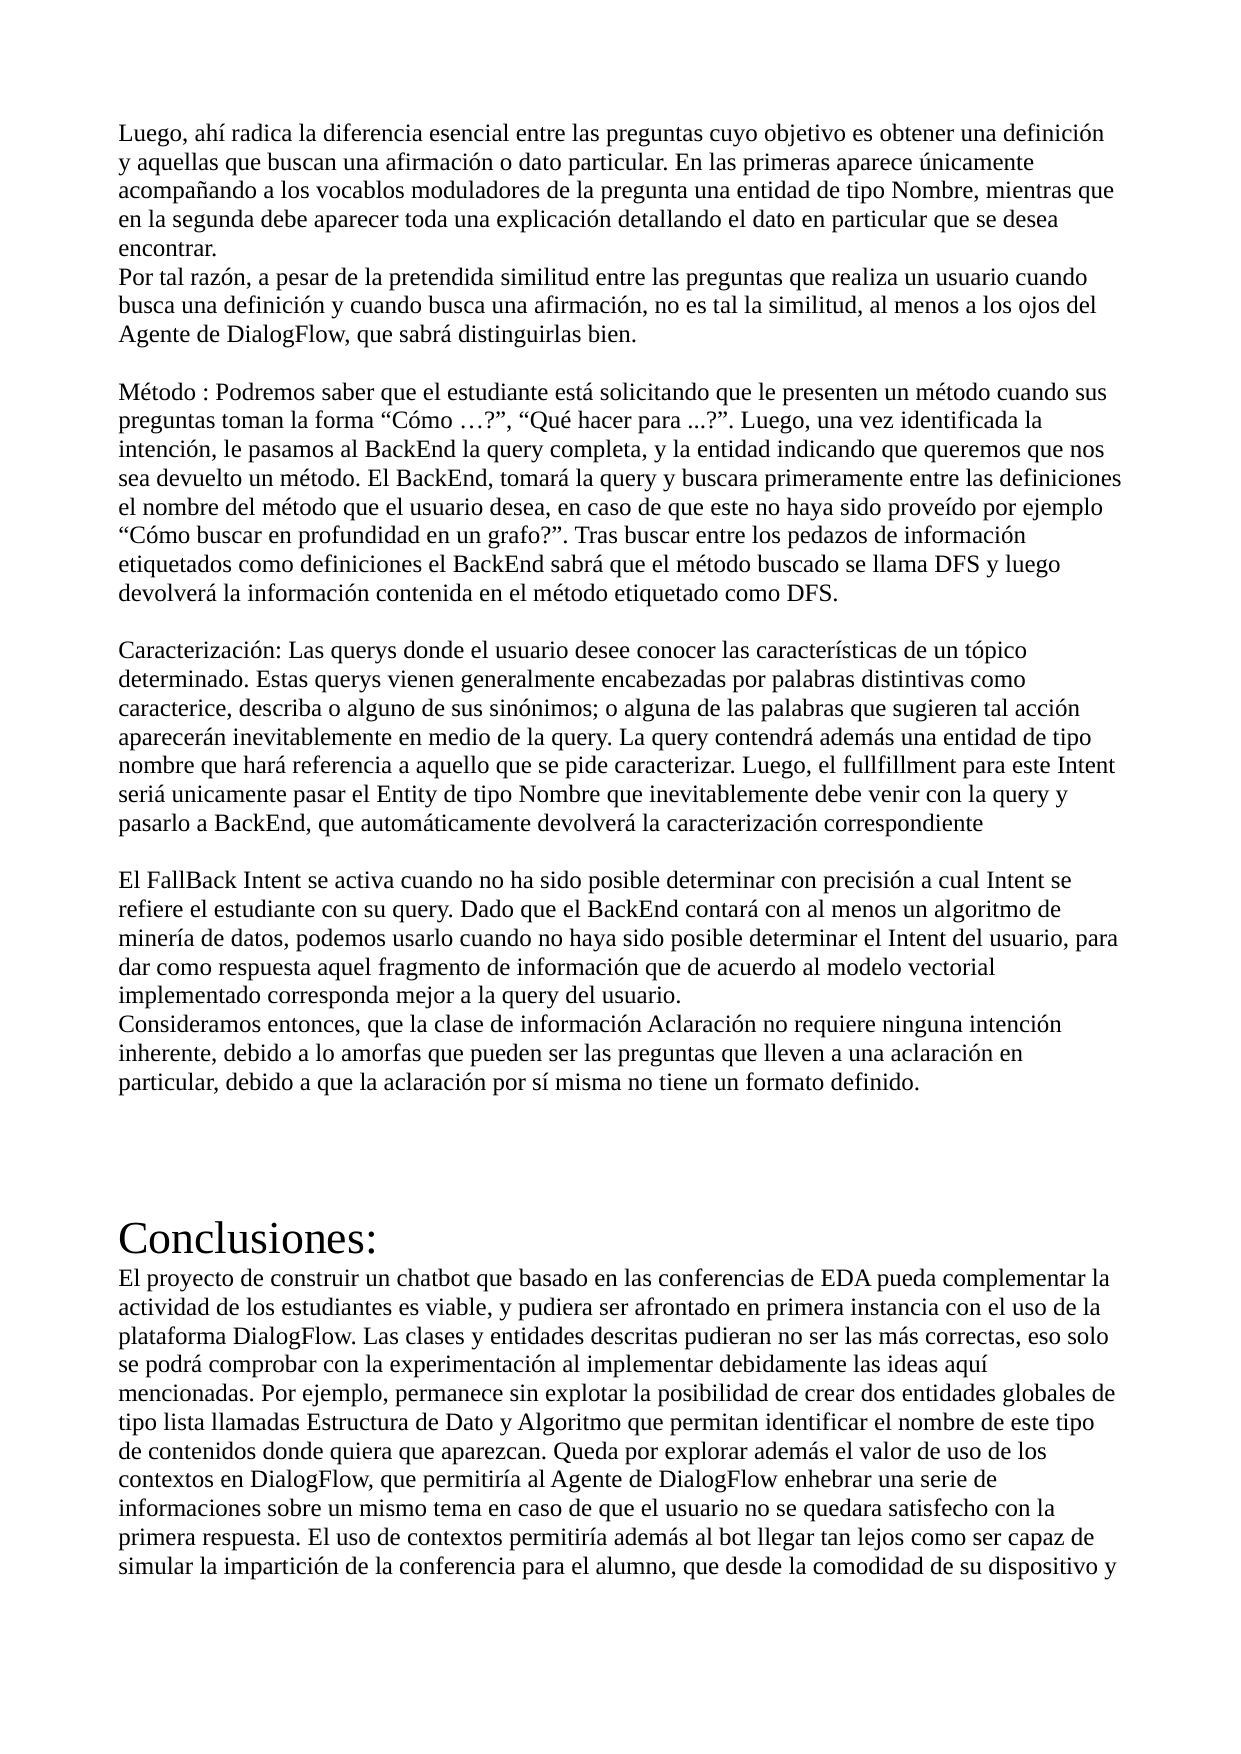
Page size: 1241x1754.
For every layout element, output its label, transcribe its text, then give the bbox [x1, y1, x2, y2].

text El proyecto de construir un chatbot que basado en las conferencias de EDA pueda complementar la actividad de los estudiantes es viable, y pudiera ser afrontado en primera instancia con el uso de la plataforma DialogFlow. Las clases y entidades descritas pudieran no ser las más correctas, eso solo se podrá comprobar con la experimentación al implementar debidamente las ideas aquí mencionadas. Por ejemplo, permanece sin explotar la posibilidad de crear dos entidades globales de tipo lista llamadas Estructura de Dato y Algoritmo que permitan identificar el nombre de este tipo de contenidos donde quiera que aparezcan. Queda por explorar además el valor de uso de los contextos en DialogFlow, que permitiría al Agente de DialogFlow enhebrar una serie de informaciones sobre un mismo tema en caso de que el usuario no se quedara satisfecho con la primera respuesta. El uso de contextos permitiría además al bot llegar tan lejos como ser capaz de simular la impartición de la conferencia para el alumno, que desde la comodidad de su dispositivo y [118, 1263, 1122, 1579]
text Conclusiones: [118, 1211, 1122, 1263]
text Método : Podremos saber que el estudiante está solicitando que le presenten un método cuando sus preguntas toman la forma “Cómo …?”, “Qué hacer para ...?”. Luego, una vez identificada la intención, le pasamos al BackEnd la query completa, y la entidad indicando que queremos que nos sea devuelto un método. El BackEnd, tomará la query y buscara primeramente entre las definiciones el nombre del método que el usuario desea, en caso de que este no haya sido proveído por ejemplo “Cómo buscar en profundidad en un grafo?”. Tras buscar entre los pedazos de información etiquetados como definiciones el BackEnd sabrá que el método buscado se llama DFS y luego devolverá la información contenida en el método etiquetado como DFS. [118, 377, 1122, 607]
text Por tal razón, a pesar de la pretendida similitud entre las preguntas que realiza un usuario cuando busca una definición y cuando busca una afirmación, no es tal la similitud, al menos a los ojos del Agente de DialogFlow, que sabrá distinguirlas bien. [118, 262, 1122, 348]
text El FallBack Intent se activa cuando no ha sido posible determinar con precisión a cual Intent se refiere el estudiante con su query. Dado que el BackEnd contará con al menos un algoritmo de minería de datos, podemos usarlo cuando no haya sido posible determinar el Intent del usuario, para dar como respuesta aquel fragmento de información que de acuerdo al modelo vectorial implementado corresponda mejor a la query del usuario. [118, 866, 1122, 1009]
text Consideramos entonces, que la clase de información Aclaración no requiere ninguna intención inherente, debido a lo amorfas que pueden ser las preguntas que lleven a una aclaración en particular, debido a que la aclaración por sí misma no tiene un formato definido. [118, 1009, 1122, 1096]
text Luego, ahí radica la diferencia esencial entre las preguntas cuyo objetivo es obtener una definición y aquellas que buscan una afirmación o dato particular. En las primeras aparece únicamente acompañando a los vocablos moduladores de la pregunta una entidad de tipo Nombre, mientras que en la segunda debe aparecer toda una explicación detallando el dato en particular que se desea encontrar. [118, 118, 1122, 262]
text Caracterización: Las querys donde el usuario desee conocer las características de un tópico determinado. Estas querys vienen generalmente encabezadas por palabras distintivas como caracterice, describa o alguno de sus sinónimos; o alguna de las palabras que sugieren tal acción aparecerán inevitablemente en medio de la query. La query contendrá además una entidad de tipo nombre que hará referencia a aquello que se pide caracterizar. Luego, el fullfillment para este Intent seriá unicamente pasar el Entity de tipo Nombre que inevitablemente debe venir con la query y pasarlo a BackEnd, que automáticamente devolverá la caracterización correspondiente [118, 636, 1122, 837]
